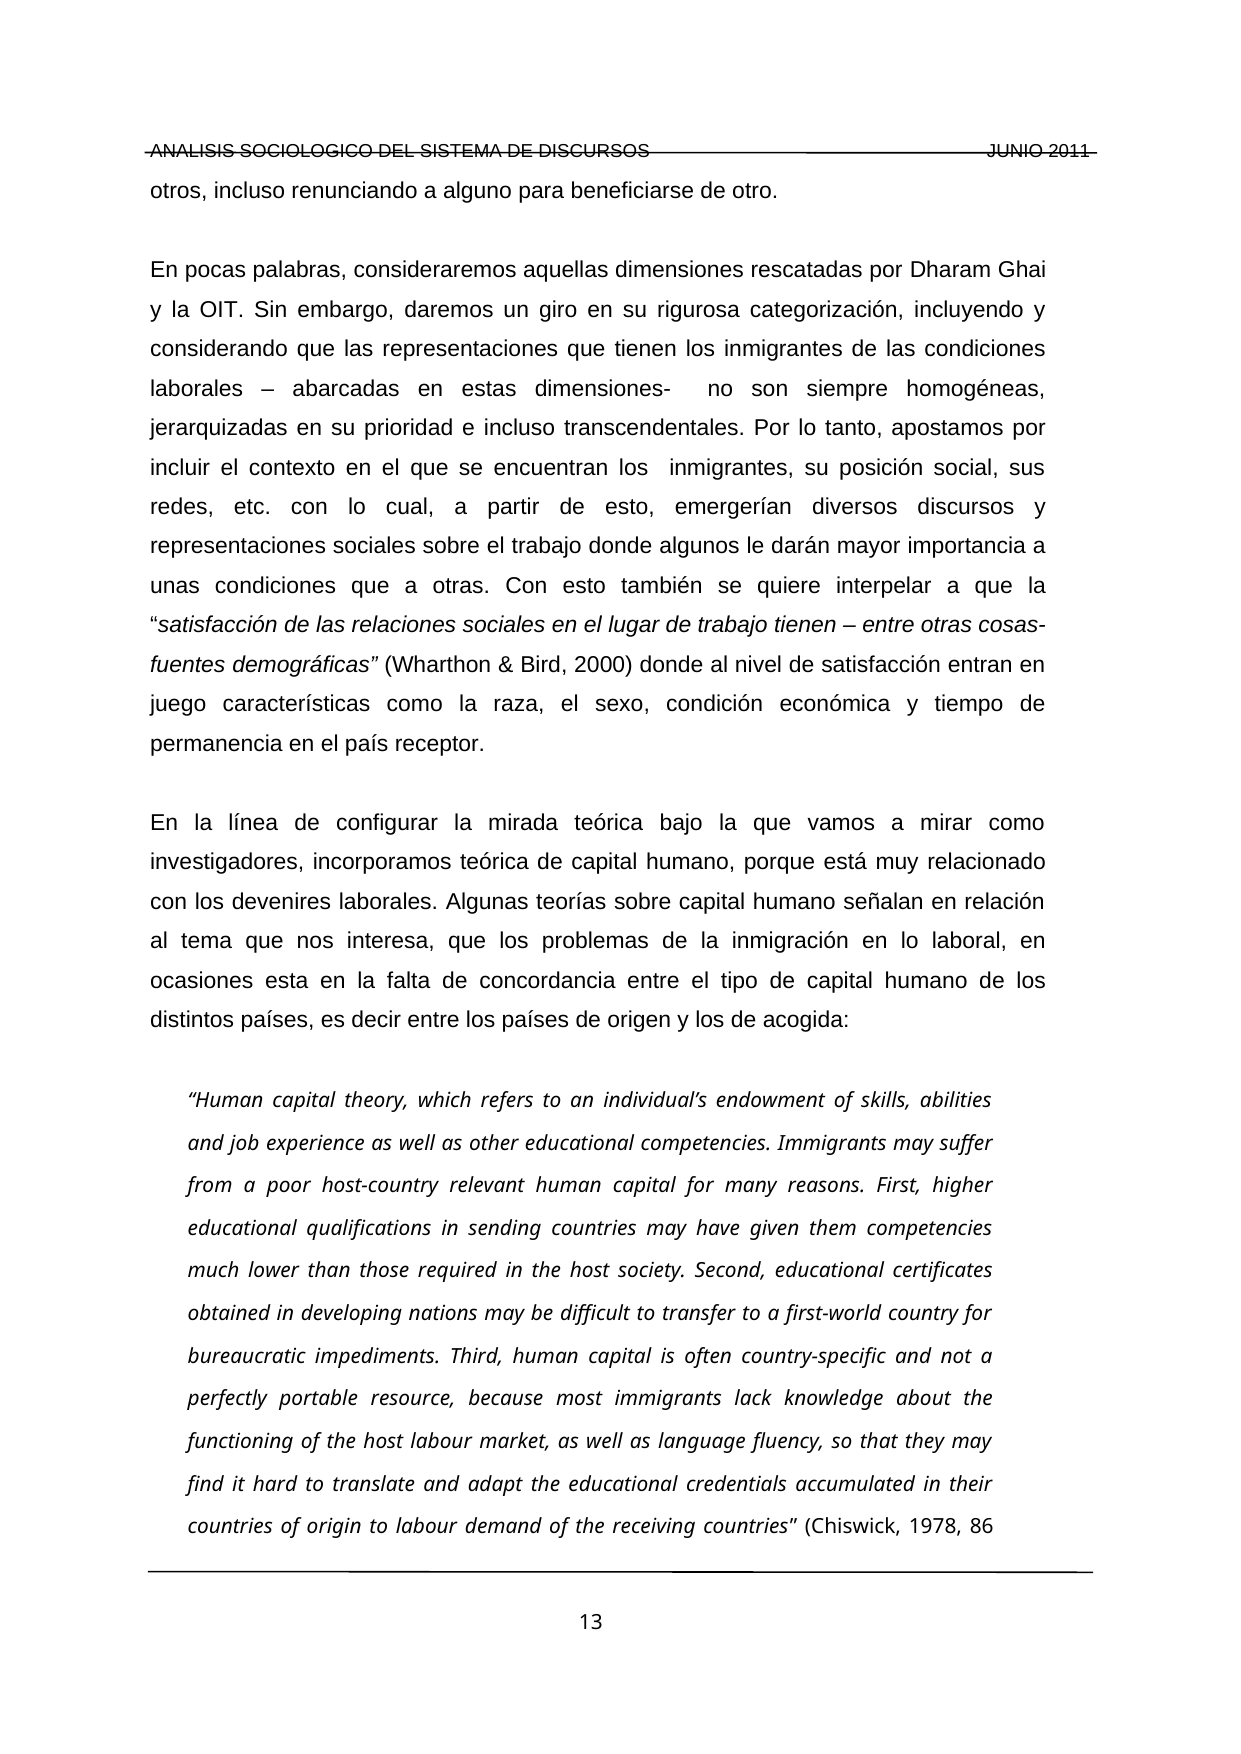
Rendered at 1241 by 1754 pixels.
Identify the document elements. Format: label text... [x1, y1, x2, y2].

text otros, incluso renunciando a alguno para beneficiarse de otro. [150, 177, 1046, 203]
text En la línea de configurar la mirada teórica bajo la que vamos a mirar como investigadores, incorporamos teórica de capital humano, porque está muy relacionado con los devenires laborales. Algunas teorías sobre capital humano señalan en relación al tema que nos interesa, que los problemas de la inmigración en lo laboral, en ocasiones esta en la falta de concordancia entre el tipo de capital humano de los distintos países, es decir entre los países de origen y los de acogida: [150, 809, 1046, 1033]
text En pocas palabras, consideraremos aquellas dimensiones rescatadas por Dharam Ghai y la OIT. Sin embargo, daremos un giro en su rigurosa categorización, incluyendo y considerando que las representaciones que tienen los inmigrantes de las condiciones laborales – abarcadas en estas dimensiones- no son siempre homogéneas, jerarquizadas en su prioridad e incluso transcendentales. Por lo tanto, apostamos por incluir el contexto en el que se encuentran los inmigrantes, su posición social, sus redes, etc. con lo cual, a partir de esto, emergerían diversos discursos y representaciones sociales sobre el trabajo donde algunos le darán mayor importancia a unas condiciones que a otras. Con esto también se quiere interpelar a que la “satisfacción de las relaciones sociales en el lugar de trabajo tienen – entre otras cosas- fuentes demográficas” (Wharthon & Bird, 2000) donde al nivel de satisfacción entran en juego características como la raza, el sexo, condición económica y tiempo de permanencia en el país receptor. [150, 256, 1046, 756]
text “Human capital theory, which refers to an individual’s endowment of skills, abilities and job experience as well as other educational competencies. Immigrants may suffer from a poor host-country relevant human capital for many reasons. First, higher educational qualifications in sending countries may have given them competencies much lower than those required in the host society. Second, educational certificates obtained in developing nations may be difficult to transfer to a first-world country for bureaucratic impediments. Third, human capital is often country-specific and not a perfectly portable resource, because most immigrants lack knowledge about the functioning of the host labour market, as well as language fluency, so that they may find it hard to translate and adapt the educational credentials accumulated in their countries of origin to labour demand of the receiving countries” (Chiswick, 1978, 86 [187, 1085, 994, 1540]
